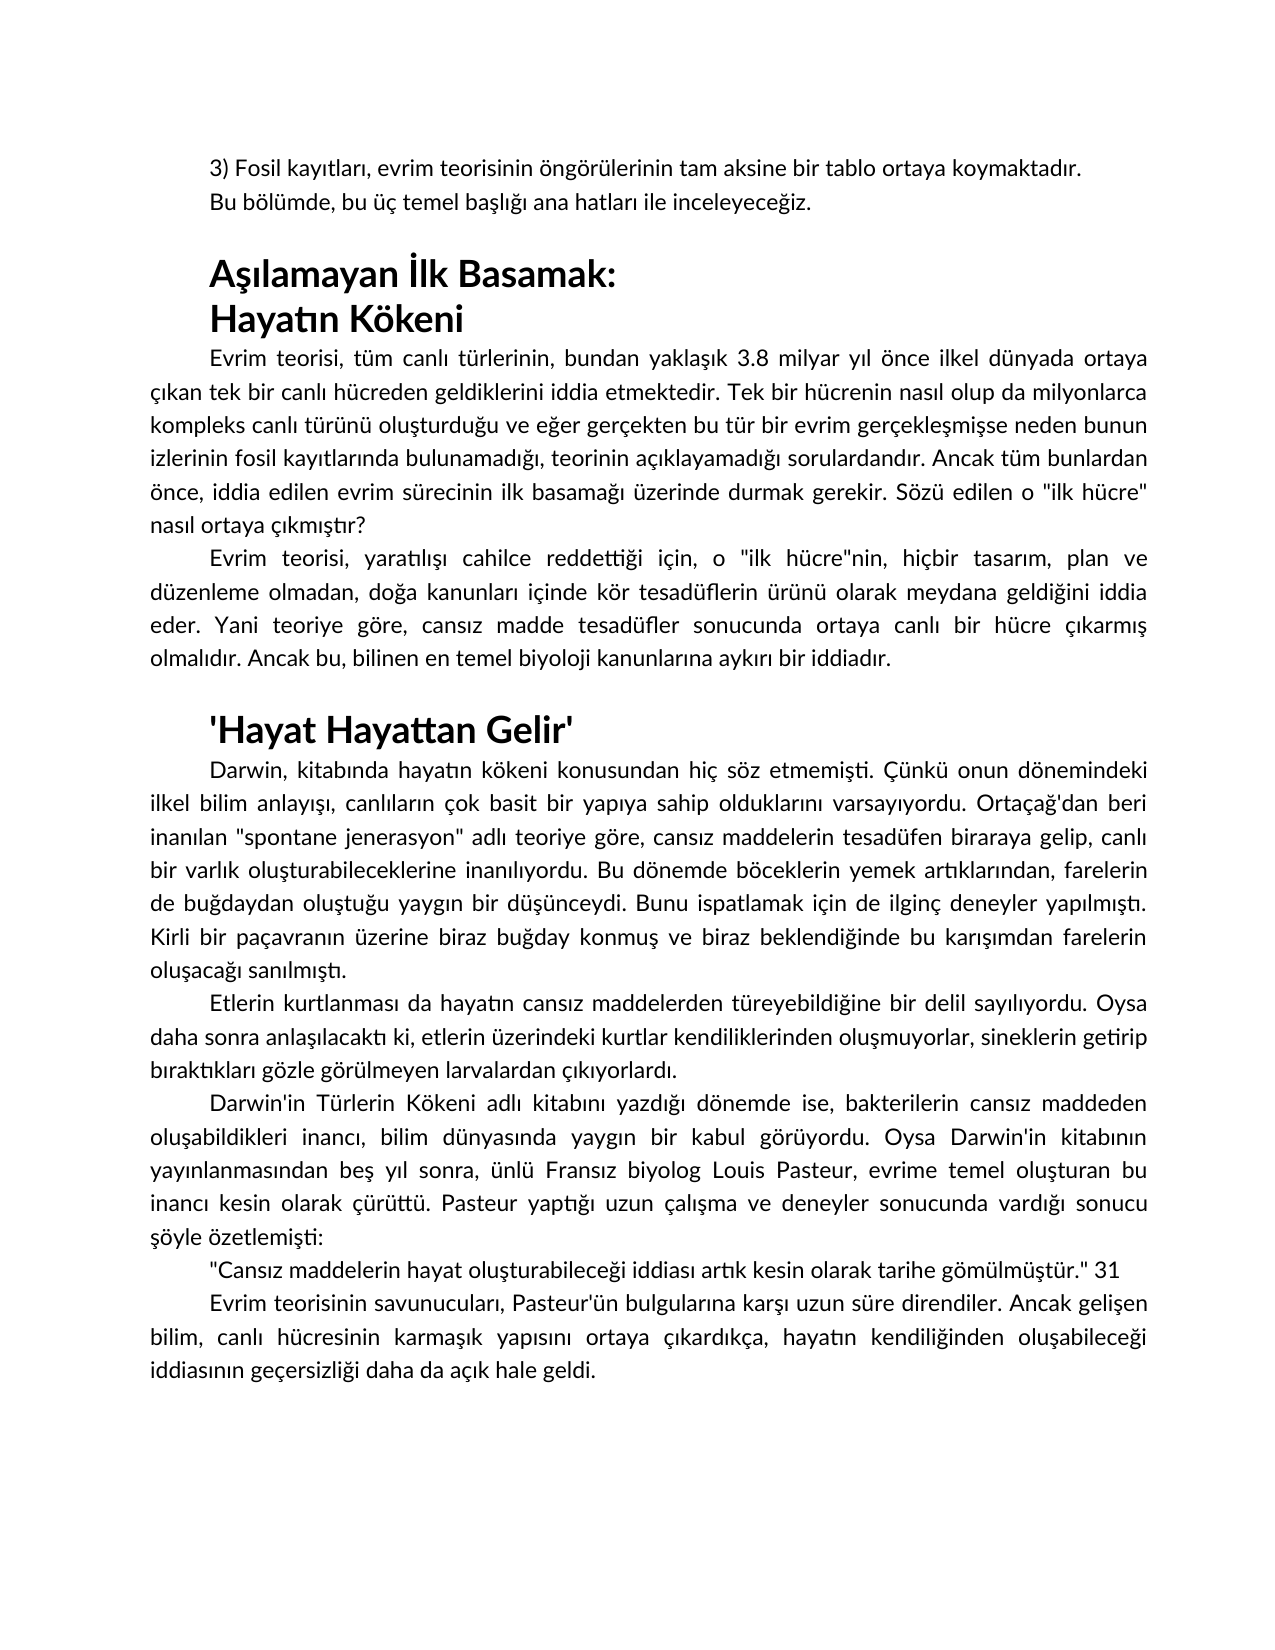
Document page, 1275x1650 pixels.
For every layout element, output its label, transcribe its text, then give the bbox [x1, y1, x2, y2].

subtitle Hayatın Kökeni [150, 295, 1149, 340]
text Etlerin kurtlanması da hayatın cansız maddelerden türeyebildiğine bir delil sayılıyordu. Oysa daha sonra anlaşılacaktı ki, etlerin üzerindeki kurtlar kendiliklerinden oluşmuyorlar, sineklerin getirip bıraktıkları gözle görülmeyen larvalardan çıkıyorlardı. [150, 985, 1149, 1085]
subtitle Aşılamayan İlk Basamak: [150, 250, 1149, 295]
text Evrim teorisi, tüm canlı türlerinin, bundan yaklaşık 3.8 milyar yıl önce ilkel dünyada ortaya çıkan tek bir canlı hücreden geldiklerini iddia etmektedir. Tek bir hücrenin nasıl olup da milyonlarca kompleks canlı türünü oluşturduğu ve eğer gerçekten bu tür bir evrim gerçekleşmişse neden bunun izlerinin fosil kayıtlarında bulunamadığı, teorinin açıklayamadığı sorulardandır. Ancak tüm bunlardan önce, iddia edilen evrim sürecinin ilk basamağı üzerinde durmak gerekir. Sözü edilen o "ilk hücre" nasıl ortaya çıkmıştır? [150, 340, 1149, 540]
subtitle 'Hayat Hayattan Gelir' [150, 707, 1149, 752]
text "Cansız maddelerin hayat oluşturabileceği iddiası artık kesin olarak tarihe gömülmüştür." 31 [150, 1252, 1149, 1285]
text 3) Fosil kayıtları, evrim teorisinin öngörülerinin tam aksine bir tablo ortaya koymaktadır. [150, 150, 1149, 183]
text Darwin'in Türlerin Kökeni adlı kitabını yazdığı dönemde ise, bakterilerin cansız maddeden oluşabildikleri inancı, bilim dünyasında yaygın bir kabul görüyordu. Oysa Darwin'in kitabının yayınlanmasından beş yıl sonra, ünlü Fransız biyolog Louis Pasteur, evrime temel oluşturan bu inancı kesin olarak çürüttü. Pasteur yaptığı uzun çalışma ve deneyler sonucunda vardığı sonucu şöyle özetlemişti: [150, 1085, 1149, 1252]
text Darwin, kitabında hayatın kökeni konusundan hiç söz etmemişti. Çünkü onun dönemindeki ilkel bilim anlayışı, canlıların çok basit bir yapıya sahip olduklarını varsayıyordu. Ortaçağ'dan beri inanılan "spontane jenerasyon" adlı teoriye göre, cansız maddelerin tesadüfen biraraya gelip, canlı bir varlık oluşturabileceklerine inanılıyordu. Bu dönemde böceklerin yemek artıklarından, farelerin de buğdaydan oluştuğu yaygın bir düşünceydi. Bunu ispatlamak için de ilginç deneyler yapılmıştı. Kirli bir paçavranın üzerine biraz buğday konmuş ve biraz beklendiğinde bu karışımdan farelerin oluşacağı sanılmıştı. [150, 752, 1149, 985]
text Bu bölümde, bu üç temel başlığı ana hatları ile inceleyeceğiz. [150, 183, 1149, 217]
text Evrim teorisinin savunucuları, Pasteur'ün bulgularına karşı uzun süre direndiler. Ancak gelişen bilim, canlı hücresinin karmaşık yapısını ortaya çıkardıkça, hayatın kendiliğinden oluşabileceği iddiasının geçersizliği daha da açık hale geldi. [150, 1285, 1149, 1385]
text Evrim teorisi, yaratılışı cahilce reddettiği için, o "ilk hücre"nin, hiçbir tasarım, plan ve düzenleme olmadan, doğa kanunları içinde kör tesadüflerin ürünü olarak meydana geldiğini iddia eder. Yani teoriye göre, cansız madde tesadüfler sonucunda ortaya canlı bir hücre çıkarmış olmalıdır. Ancak bu, bilinen en temel biyoloji kanunlarına aykırı bir iddiadır. [150, 540, 1149, 673]
